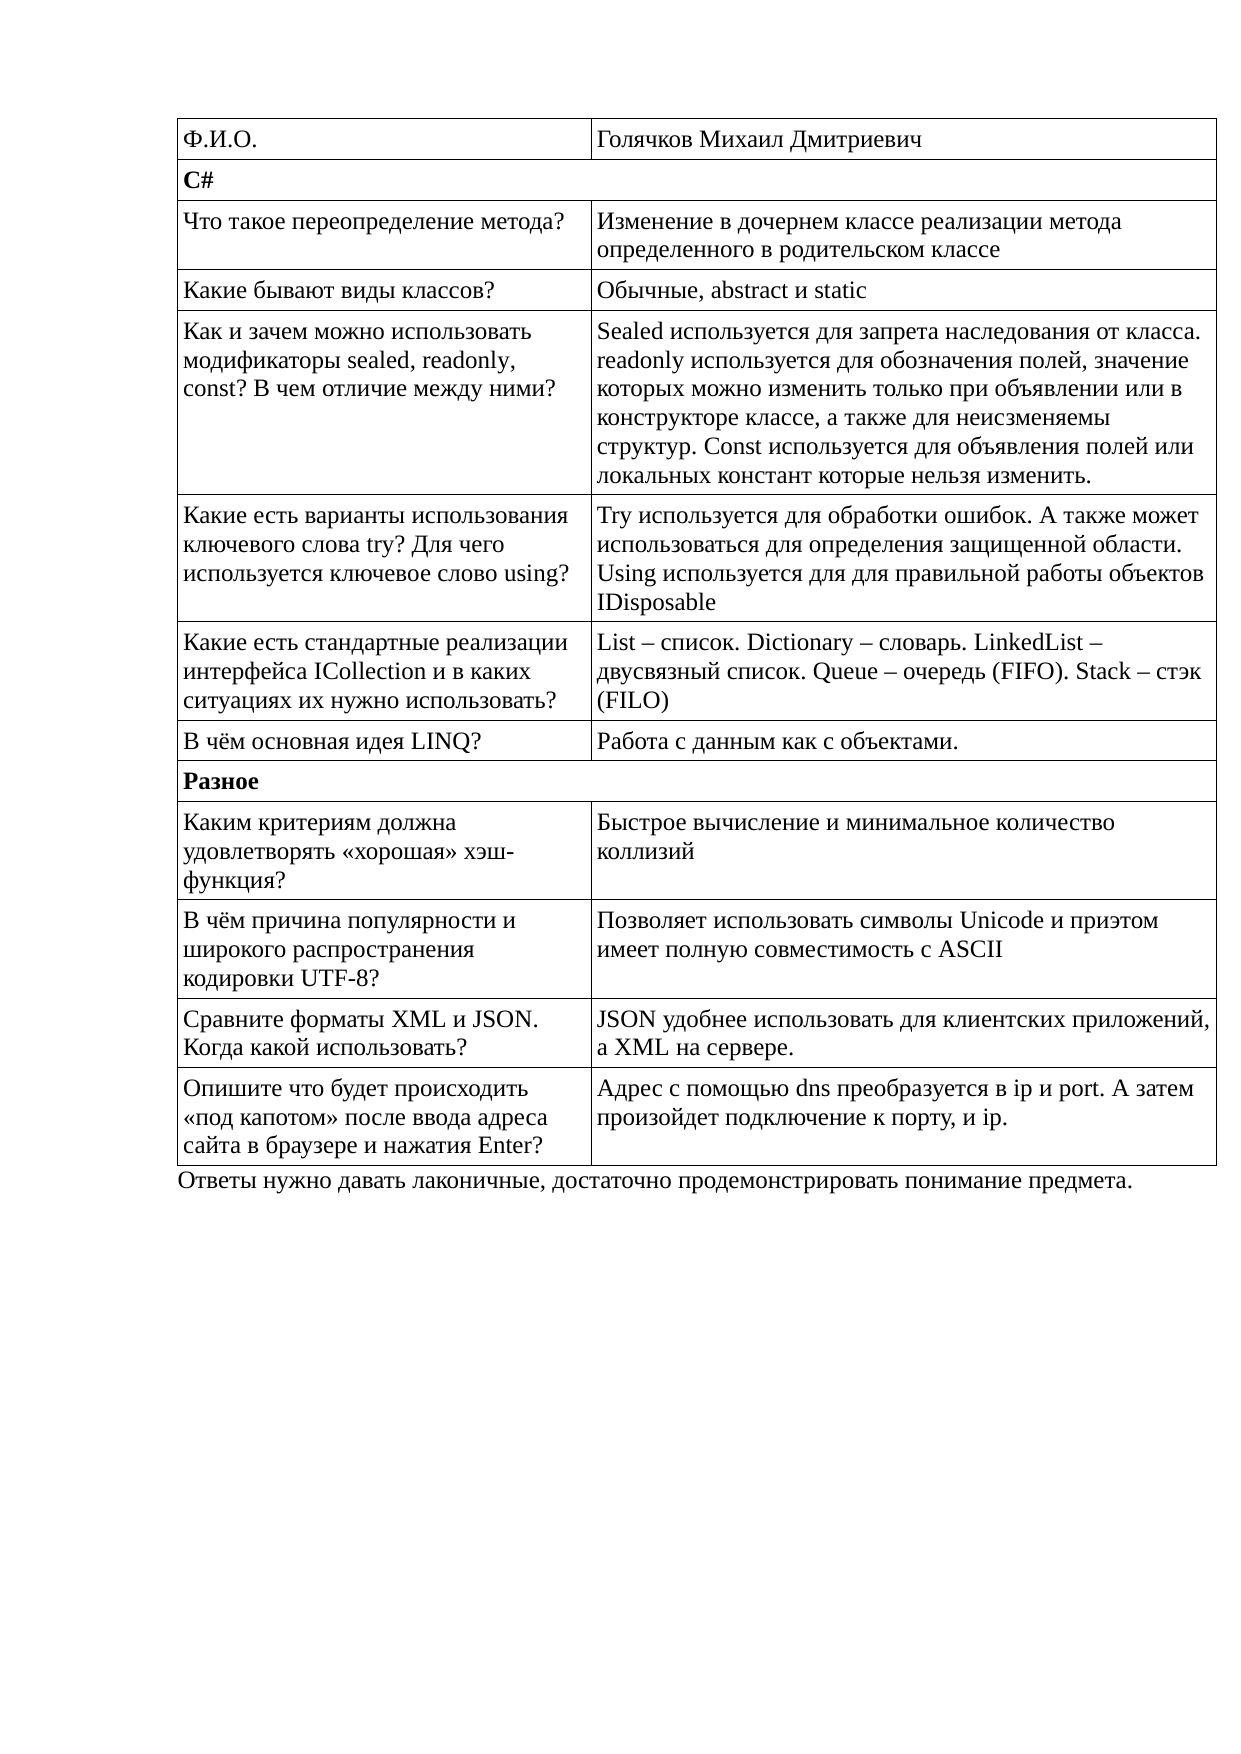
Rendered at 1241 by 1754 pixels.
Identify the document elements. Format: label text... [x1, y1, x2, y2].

table_cell List – список. Dictionary – словарь. LinkedList –двусвязный список. Queue – очередь (FIFO). Stack – стэк (FILO) [592, 622, 1216, 719]
table_cell JSON удобнее использовать для клиентских приложений, а XML на сервере. [592, 999, 1216, 1067]
table_cell Сравните форматы XML и JSON. Когда какой использовать? [178, 999, 591, 1067]
table_cell Каким критериям должна удовлетворять «хорошая» хэш-функция? [178, 802, 591, 899]
table_cell C# [178, 160, 1216, 199]
table_cell Позволяет использовать символы Unicode и приэтом имеет полную совместимость с ASCII [592, 900, 1216, 997]
table_cell Изменение в дочернем классе реализации метода определенного в родительском классе [592, 201, 1216, 269]
table_cell Обычные, abstract и static [592, 270, 1216, 310]
table_cell Try используется для обработки ошибок. А также может использоваться для определения защищенной области. Using используется для для правильной работы объектов IDisposable [592, 495, 1216, 621]
text Ответы нужно давать лаконичные, достаточно продемонстрировать понимание предмета. [177, 1166, 1152, 1194]
table_header Голячков Михаил Дмитриевич [592, 119, 1216, 159]
table_cell Sealed используется для запрета наследования от класса. readonly используется для обозначения полей, значение которых можно изменить только при объявлении или в конструкторе классе, а также для неисзменяемы структур. Const используетcя для объявления полей или локальных констант которые нельзя изменить. [592, 311, 1216, 494]
table_cell В чём основная идея LINQ? [178, 721, 591, 760]
table_cell Быстрое вычисление и минимальное количество коллизий [592, 802, 1216, 899]
table_cell В чём причина популярности и широкого распространения кодировки UTF-8? [178, 900, 591, 997]
table_cell Что такое переопределение метода? [178, 201, 591, 269]
table_header Ф.И.О. [178, 119, 591, 159]
table_cell Работа с данным как с объектами. [592, 721, 1216, 760]
table_cell Какие есть варианты использования ключевого слова try? Для чего используется ключевое слово using? [178, 495, 591, 621]
table_cell Какие бывают виды классов? [178, 270, 591, 310]
table_cell Какие есть стандартные реализации интерфейса ICollection и в каких ситуациях их нужно использовать? [178, 622, 591, 719]
table_cell Как и зачем можно использовать модификаторы sealed, readonly, const? В чем отличие между ними? [178, 311, 591, 494]
table_cell Опишите что будет происходить «под капотом» после ввода адреса сайта в браузере и нажатия Enter? [178, 1068, 591, 1165]
table_cell Разное [178, 761, 1216, 801]
table_cell Адрес с помощью dns преобразуется в ip и port. А затем произойдет подключение к порту, и ip. [592, 1068, 1216, 1165]
